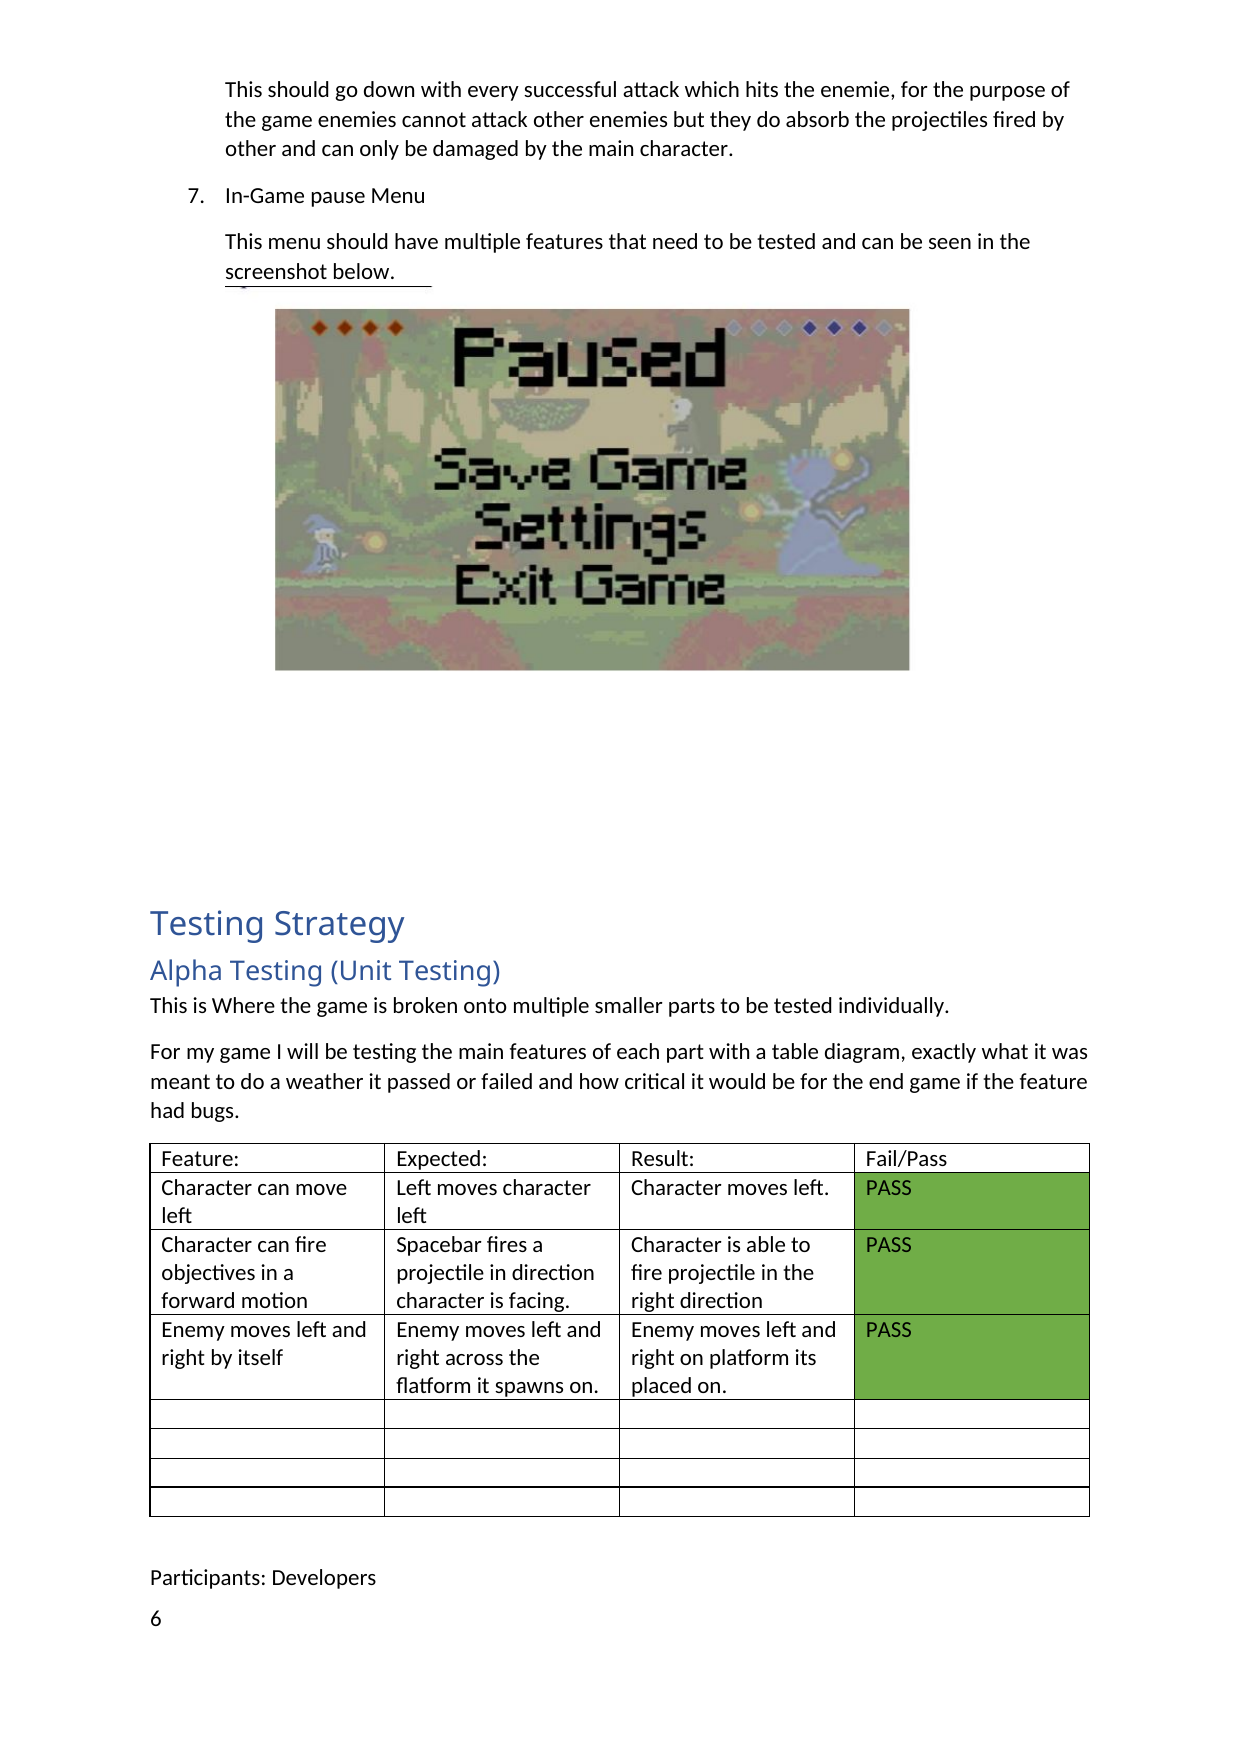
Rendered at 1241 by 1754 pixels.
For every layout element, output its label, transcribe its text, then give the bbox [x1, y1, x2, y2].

table_cell [855, 1459, 1089, 1486]
table_cell [151, 1459, 384, 1486]
table_header Result: [620, 1144, 854, 1172]
table_cell Left moves character left [385, 1173, 619, 1229]
table_cell Character can fire objectives in a forward motion [151, 1230, 384, 1314]
table_cell Character is able to fire projectile in the right direction [620, 1230, 854, 1314]
table_cell [385, 1459, 619, 1486]
table_cell [151, 1488, 384, 1516]
table_header Expected: [385, 1144, 619, 1172]
table_cell [620, 1459, 854, 1486]
table_cell [385, 1429, 619, 1457]
table_cell PASS [855, 1315, 1089, 1399]
table_cell Enemy moves left and right on platform its placed on. [620, 1315, 854, 1399]
table_cell [855, 1429, 1089, 1457]
list This menu should have multiple features that need to be tested and can be seen in the screenshot below. [225, 227, 1090, 681]
table_cell PASS [855, 1230, 1089, 1314]
table_cell Enemy moves left and right across the flatform it spawns on. [385, 1315, 619, 1399]
table_cell [620, 1400, 854, 1428]
list This should go down with every successful attack which hits the enemie, for the purpose of the game enemies cannot attack other enemies but they do absorb the projectiles fired by other and can only be damaged by the main character. [225, 75, 1090, 162]
table_cell PASS [855, 1173, 1089, 1229]
text Participants: Developers [150, 1563, 1090, 1591]
table_cell Spacebar fires a projectile in direction character is facing. [385, 1230, 619, 1314]
subtitle Testing Strategy [150, 899, 1090, 945]
table_cell Character can move left [151, 1173, 384, 1229]
table_cell [620, 1429, 854, 1457]
table_cell [151, 1429, 384, 1457]
table_header Fail/Pass [855, 1144, 1089, 1172]
table_cell Enemy moves left and right by itself [151, 1315, 384, 1399]
table_cell [385, 1488, 619, 1516]
table_header Feature: [151, 1144, 384, 1172]
list In-Game pause Menu [187, 181, 1090, 209]
subtitle Alpha Testing (Unit Testing) [150, 952, 1090, 989]
text This is Where the game is broken onto multiple smaller parts to be tested individually. [150, 991, 1090, 1019]
table_cell Character moves left. [620, 1173, 854, 1229]
table_cell [855, 1488, 1089, 1516]
table_cell [620, 1488, 854, 1516]
table_cell [855, 1400, 1089, 1428]
table_cell [385, 1400, 619, 1428]
text For my game I will be testing the main features of each part with a table diagram, exactly what it was meant to do a weather it passed or failed and how critical it would be for the end game if the feature had bugs. [150, 1037, 1090, 1124]
table_cell [151, 1400, 384, 1428]
